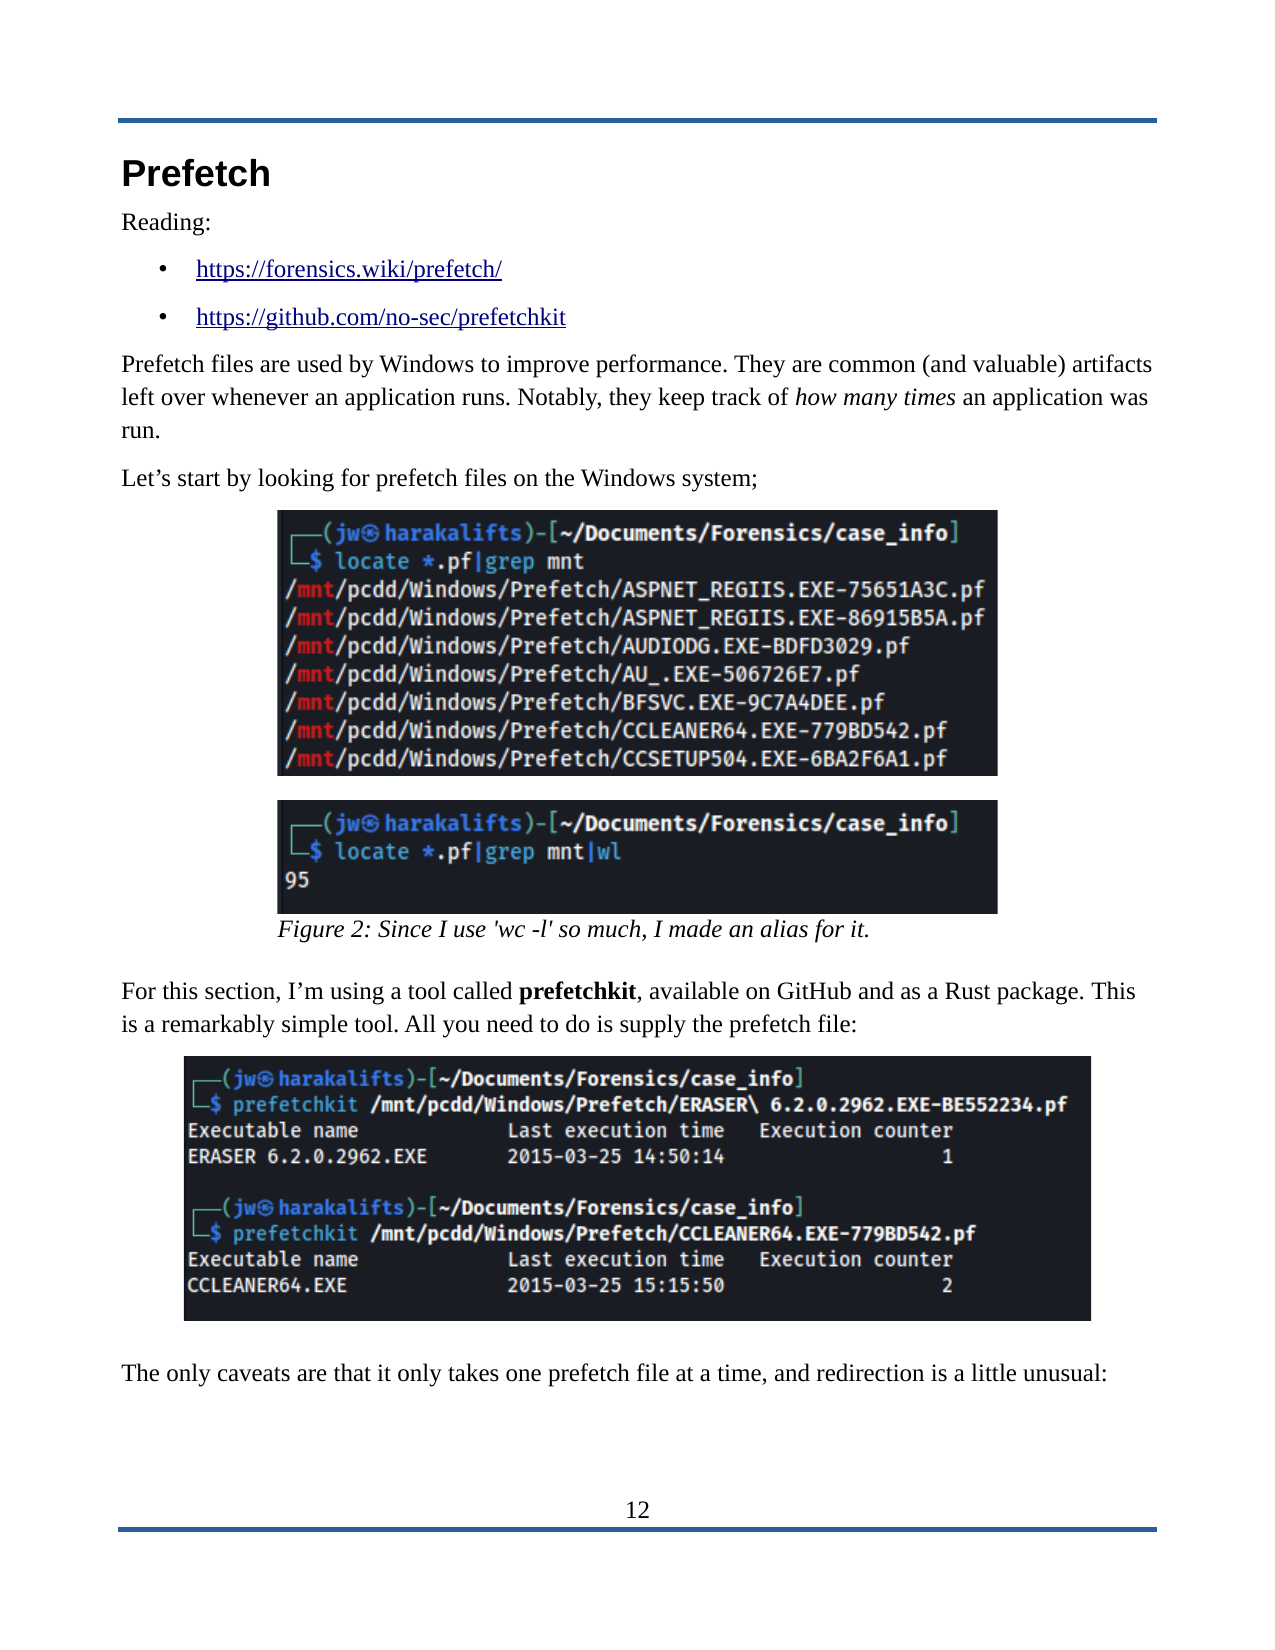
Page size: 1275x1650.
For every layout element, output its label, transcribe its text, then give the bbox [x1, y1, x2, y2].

text Reading: [121, 207, 1154, 235]
text The only caveats are that it only takes one prefetch file at a time, and redirection is a little unusual: [121, 1056, 1154, 1386]
list https://forensics.wiki/prefetch/ [158, 254, 1154, 283]
picture [277, 510, 998, 776]
subtitle Prefetch [121, 151, 1154, 194]
text Let’s start by looking for prefetch files on the Windows system; [121, 463, 1154, 492]
text Prefetch files are used by Windows to improve performance. They are common (and valuable) artifacts left over whenever an application runs. Notably, they keep track of how many times an application was run. [121, 349, 1154, 444]
text For this section, I’m using a tool called prefetchkit, available on GitHub and as a Rust package. This is a remarkably simple tool. All you need to do is supply the prefetch file: [121, 511, 1154, 1038]
text Figure 2: Since I use 'wc -l' so much, I made an alias for it. [277, 914, 998, 943]
picture [277, 800, 998, 914]
picture [183, 1056, 1092, 1321]
list https://github.com/no-sec/prefetchkit [158, 302, 1154, 331]
